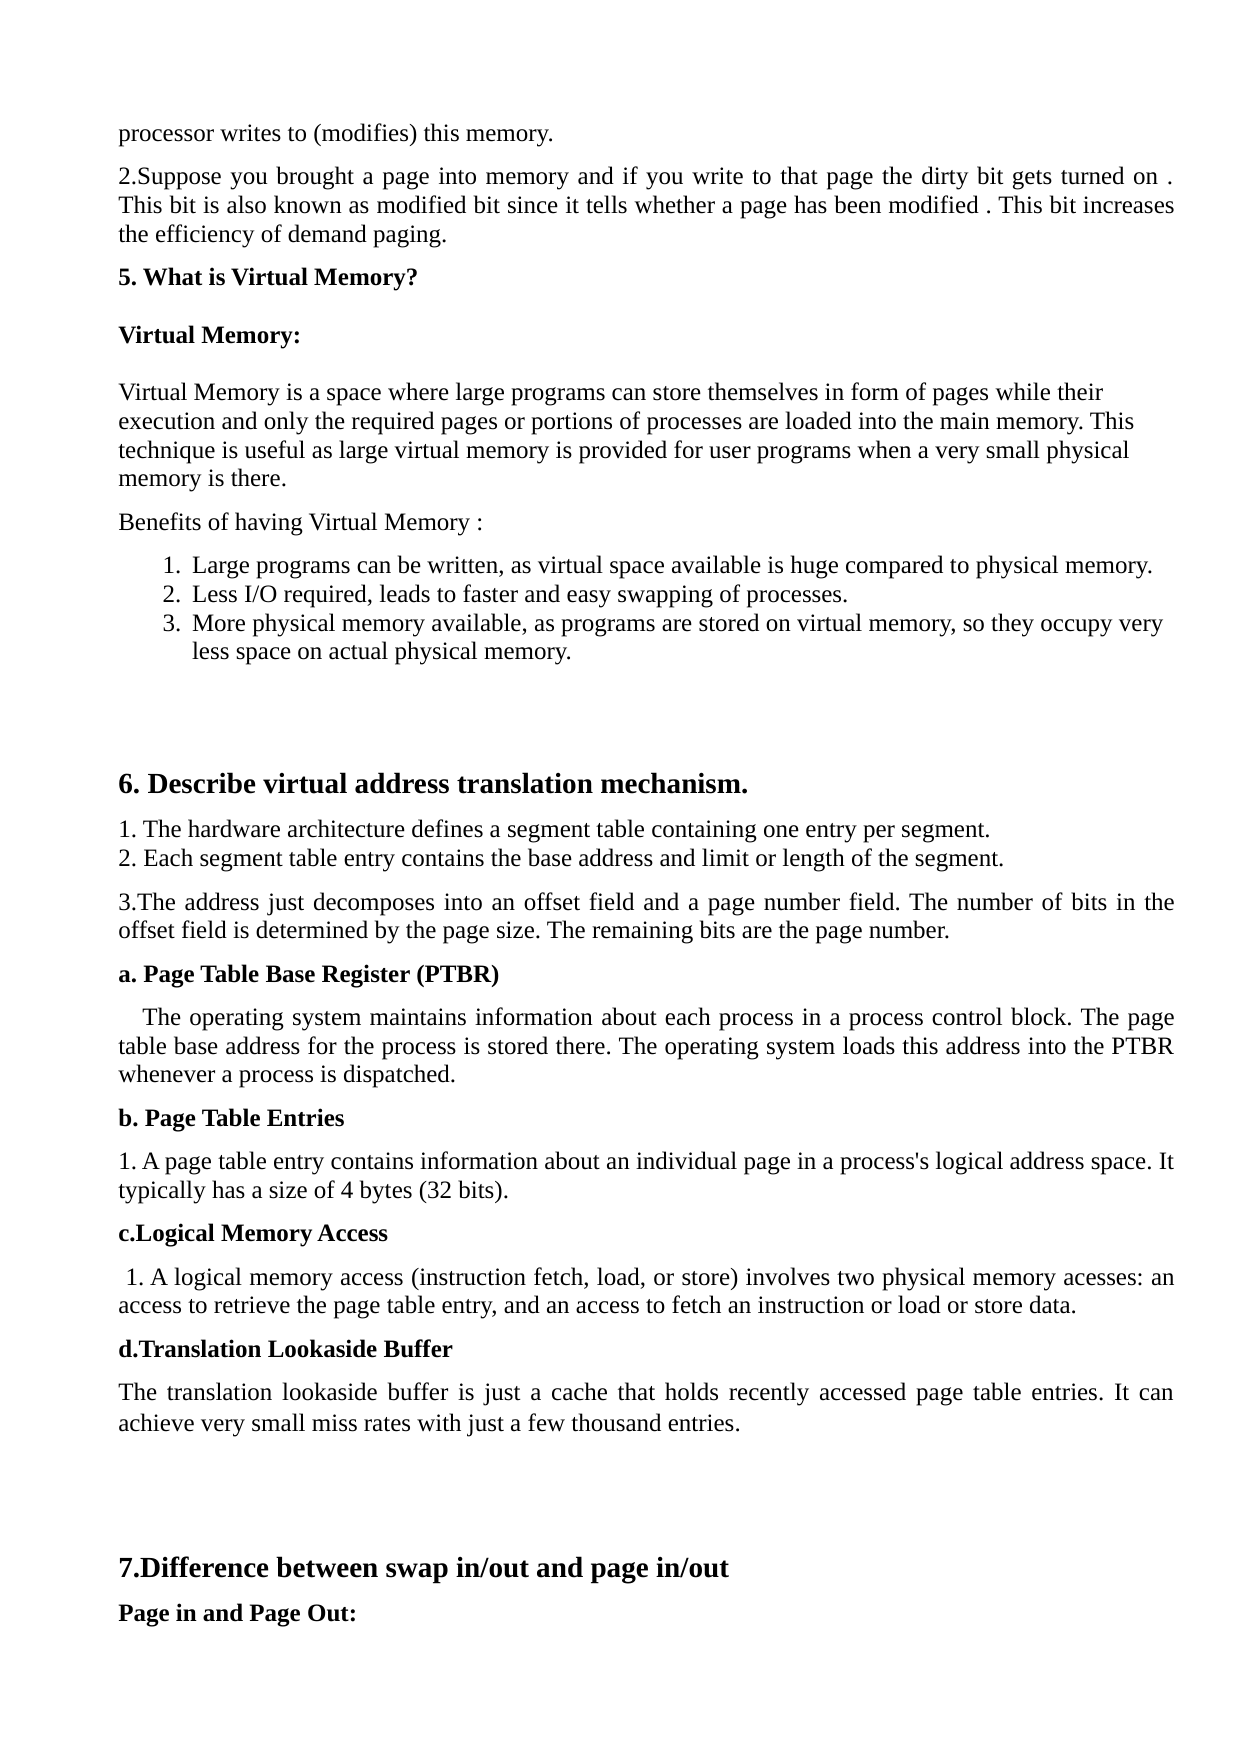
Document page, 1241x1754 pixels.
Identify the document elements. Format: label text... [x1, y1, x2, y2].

text The translation lookaside buffer is just a cache that holds recently accessed page table entries. It can achieve very small miss rates with just a few thousand entries. [118, 1377, 1176, 1437]
text b. Page Table Entries [118, 1103, 1176, 1132]
text processor writes to (modifies) this memory. [118, 118, 1176, 147]
text d.Translation Lookaside Buffer [118, 1334, 1176, 1362]
text 3.The address just decomposes into an offset field and a page number field. The number of bits in the offset field is determined by the page size. The remaining bits are the page number. [118, 887, 1176, 944]
list Large programs can be written, as virtual space available is huge compared to physical memory. [162, 550, 1176, 579]
text The operating system maintains information about each process in a process control block. The page table base address for the process is stored there. The operating system loads this address into the PTBR whenever a process is dispatched. [118, 1002, 1176, 1088]
text 5. What is Virtual Memory? [118, 262, 1176, 291]
text 1. The hardware architecture defines a segment table containing one entry per segment. 2. Each segment table entry contains the base address and limit or length of the segment. [118, 814, 1176, 872]
text 6. Describe virtual address translation mechanism. [118, 766, 1176, 800]
text a. Page Table Base Register (PTBR) [118, 959, 1176, 987]
text 2.Suppose you brought a page into memory and if you write to that page the dirty bit gets turned on . This bit is also known as modified bit since it tells whether a page has been modified . This bit increases the efficiency of demand paging. [118, 161, 1176, 248]
text 1. A page table entry contains information about an individual page in a process's logical address space. It typically has a size of 4 bytes (32 bits). [118, 1146, 1176, 1204]
text Page in and Page Out: [118, 1598, 1176, 1627]
list More physical memory available, as programs are stored on virtual memory, so they occupy very less space on actual physical memory. [162, 608, 1176, 665]
text Benefits of having Virtual Memory : [118, 507, 1176, 536]
text 7.Difference between swap in/out and page in/out [118, 1550, 1176, 1584]
text Virtual Memory: [118, 320, 1176, 348]
text 1. A logical memory access (instruction fetch, load, or store) involves two physical memory acesses: an access to retrieve the page table entry, and an access to fetch an instruction or load or store data. [118, 1262, 1176, 1319]
text c.Logical Memory Access [118, 1218, 1176, 1247]
text Virtual Memory is a space where large programs can store themselves in form of pages while their execution and only the required pages or portions of processes are loaded into the main memory. This technique is useful as large virtual memory is provided for user programs when a very small physical memory is there. [118, 377, 1176, 492]
list Less I/O required, leads to faster and easy swapping of processes. [162, 579, 1176, 608]
